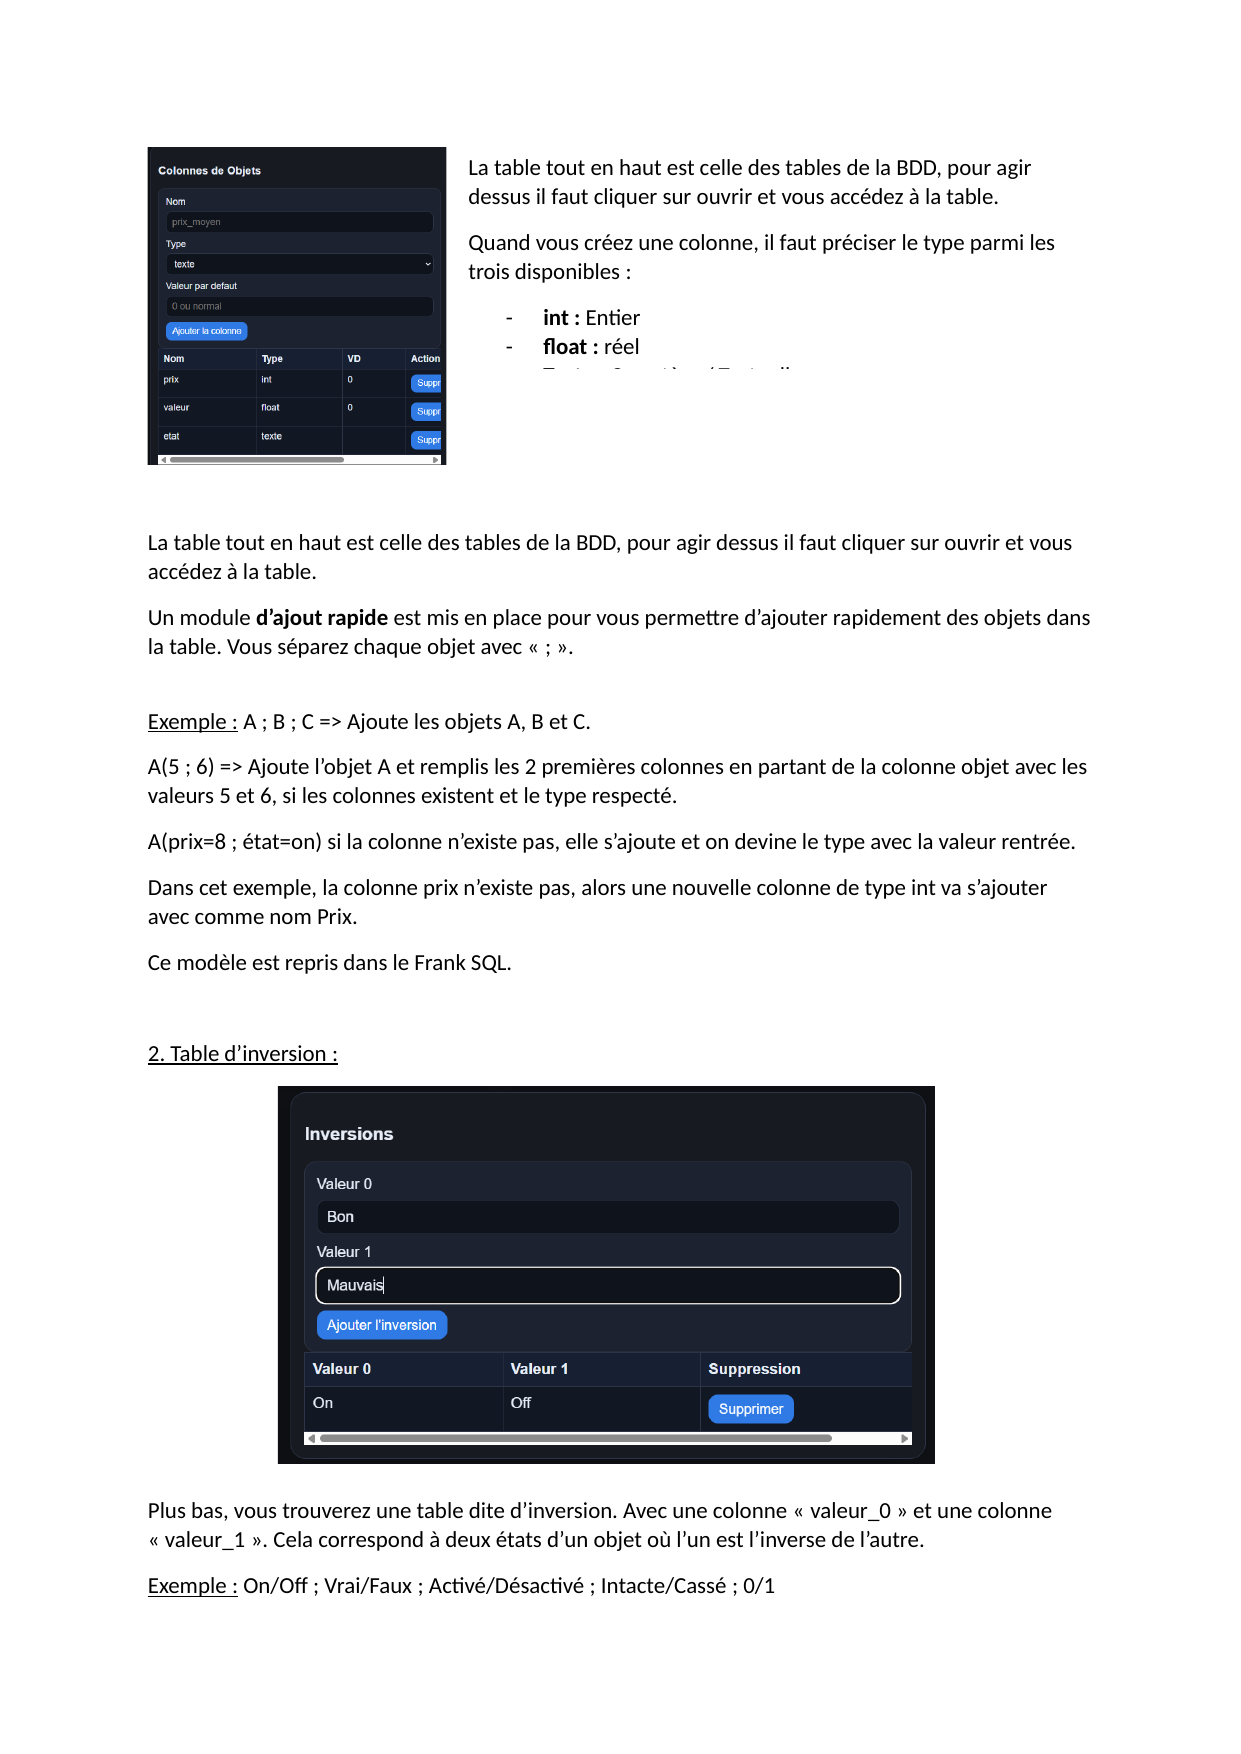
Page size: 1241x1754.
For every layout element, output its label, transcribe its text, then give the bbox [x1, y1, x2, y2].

text La table tout en haut est celle des tables de la BDD, pour agir dessus il faut cliquer sur ouvrir et vous accédez à la table. [468, 153, 1078, 210]
list int : Entier [506, 303, 1078, 331]
text Plus bas, vous trouverez une table dite d’inversion. Avec une colonne « valeur_0 » et une colonne « valeur_1 ». Cela correspond à deux états d’un objet où l’un est l’inverse de l’autre. [148, 1497, 1093, 1554]
text Dans cet exemple, la colonne prix n’existe pas, alors une nouvelle colonne de type int va s’ajouter avec comme nom Prix. [148, 873, 1093, 930]
text 2. Table d’inversion : [148, 1039, 1093, 1067]
text A(5 ; 6) => Ajoute l’objet A et remplis les 2 premières colonnes en partant de la colonne objet avec les valeurs 5 et 6, si les colonnes existent et le type respecté. [148, 752, 1093, 809]
text Exemple : On/Off ; Vrai/Faux ; Activé/Désactivé ; Intacte/Cassé ; 0/1 [148, 1571, 1093, 1599]
list Texte : Caractère / Textuelle. [506, 361, 1078, 369]
text La table tout en haut est celle des tables de la BDD, pour agir dessus il faut cliquer sur ouvrir et vous accédez à la table. [148, 528, 1093, 585]
text Exemple : A ; B ; C => Ajoute les objets A, B et C. [148, 678, 1093, 735]
text Ce modèle est repris dans le Frank SQL. [148, 948, 1093, 976]
list float : réel [506, 332, 1078, 360]
text A(prix=8 ; état=on) si la colonne n’existe pas, elle s’ajoute et on devine le type avec la valeur rentrée. [148, 827, 1093, 855]
text Quand vous créez une colonne, il faut préciser le type parmi les trois disponibles : [468, 228, 1078, 285]
text Un module d’ajout rapide est mis en place pour vous permettre d’ajouter rapidement des objets dans la table. Vous séparez chaque objet avec « ; ». [148, 603, 1093, 660]
